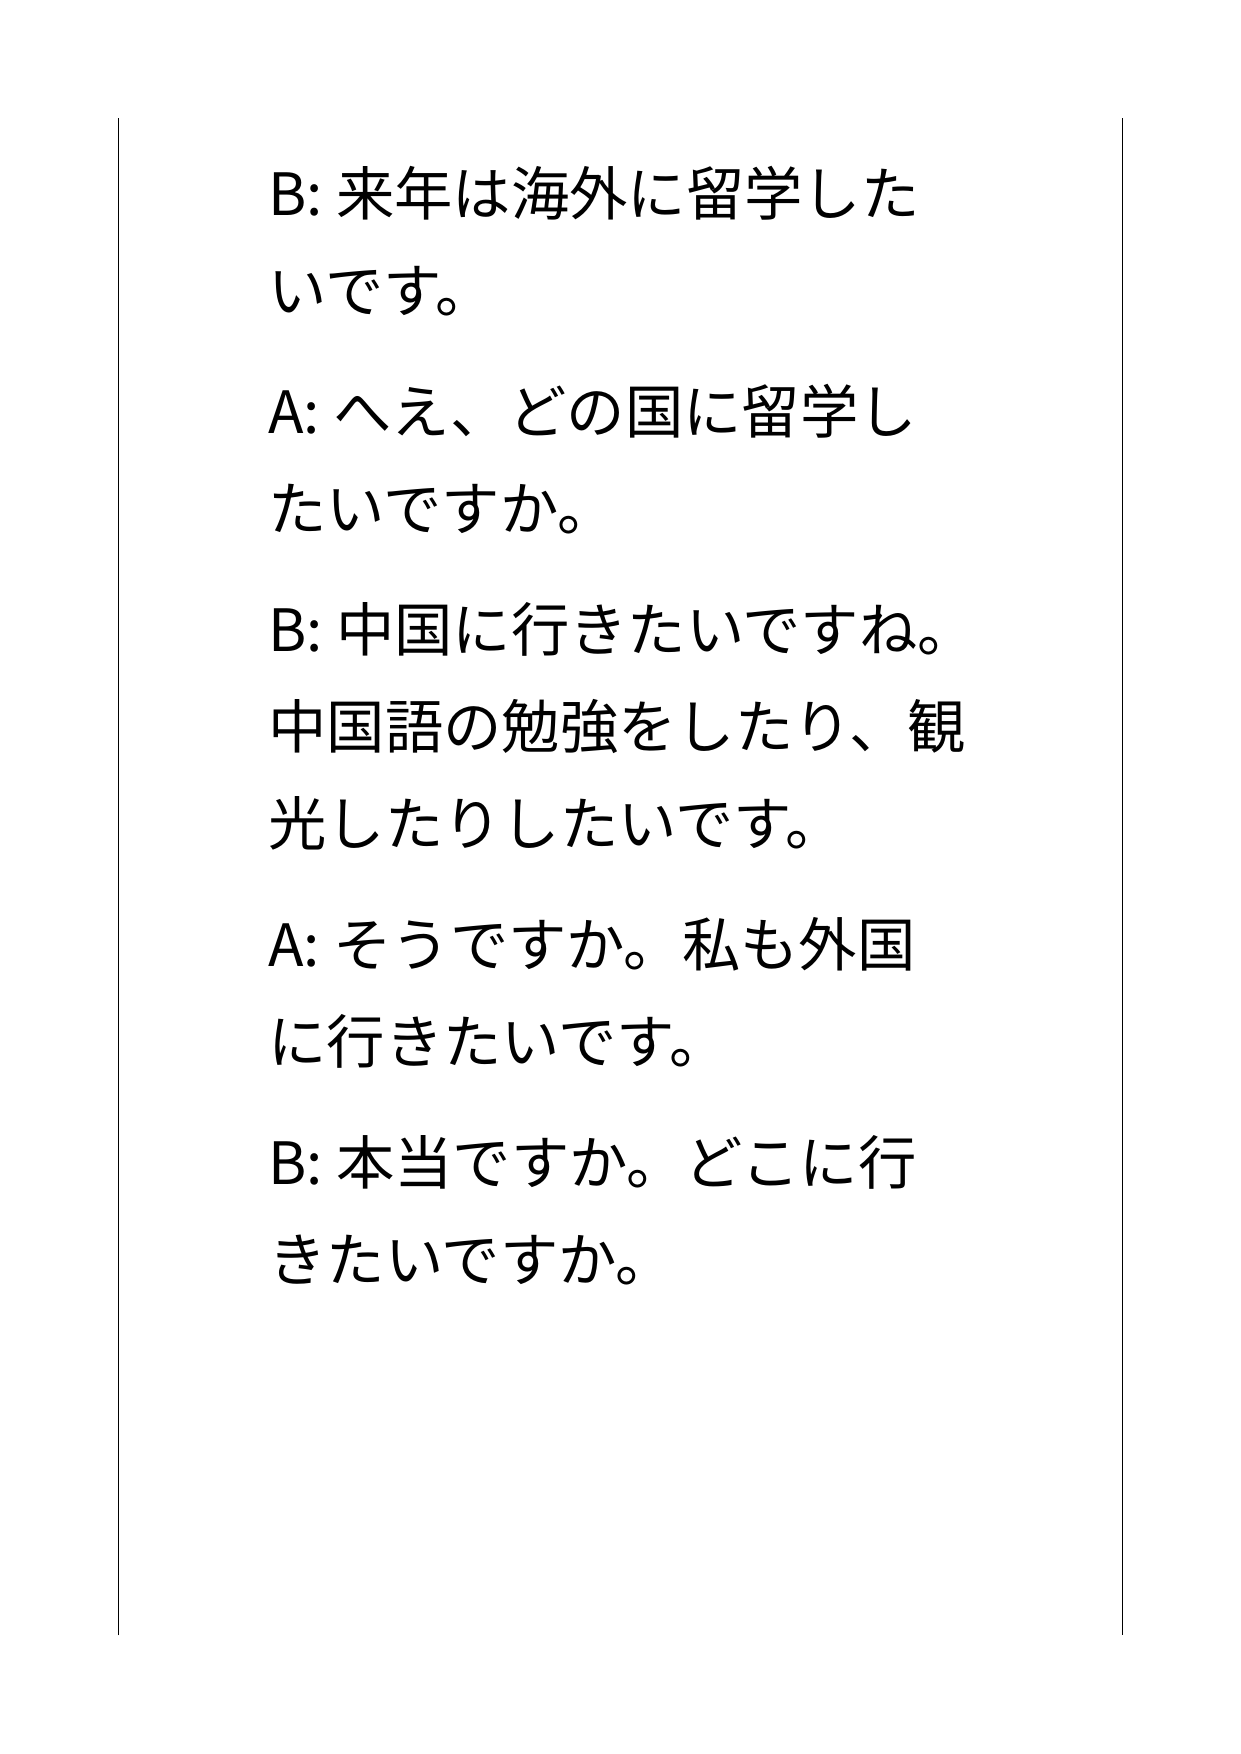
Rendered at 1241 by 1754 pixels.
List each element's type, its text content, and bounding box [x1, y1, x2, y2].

text B: 本当ですか。どこに行きたいですか。 [268, 1117, 972, 1298]
text A: そうですか。私も外国に行きたいです。 [268, 899, 972, 1081]
text B: 来年は海外に留学したいです。 [268, 148, 972, 330]
text B: 中国に行きたいですね。中国語の勉強をしたり、観光したりしたいです。 [268, 584, 972, 863]
text A: へえ、どの国に留学したいですか。 [268, 366, 972, 548]
